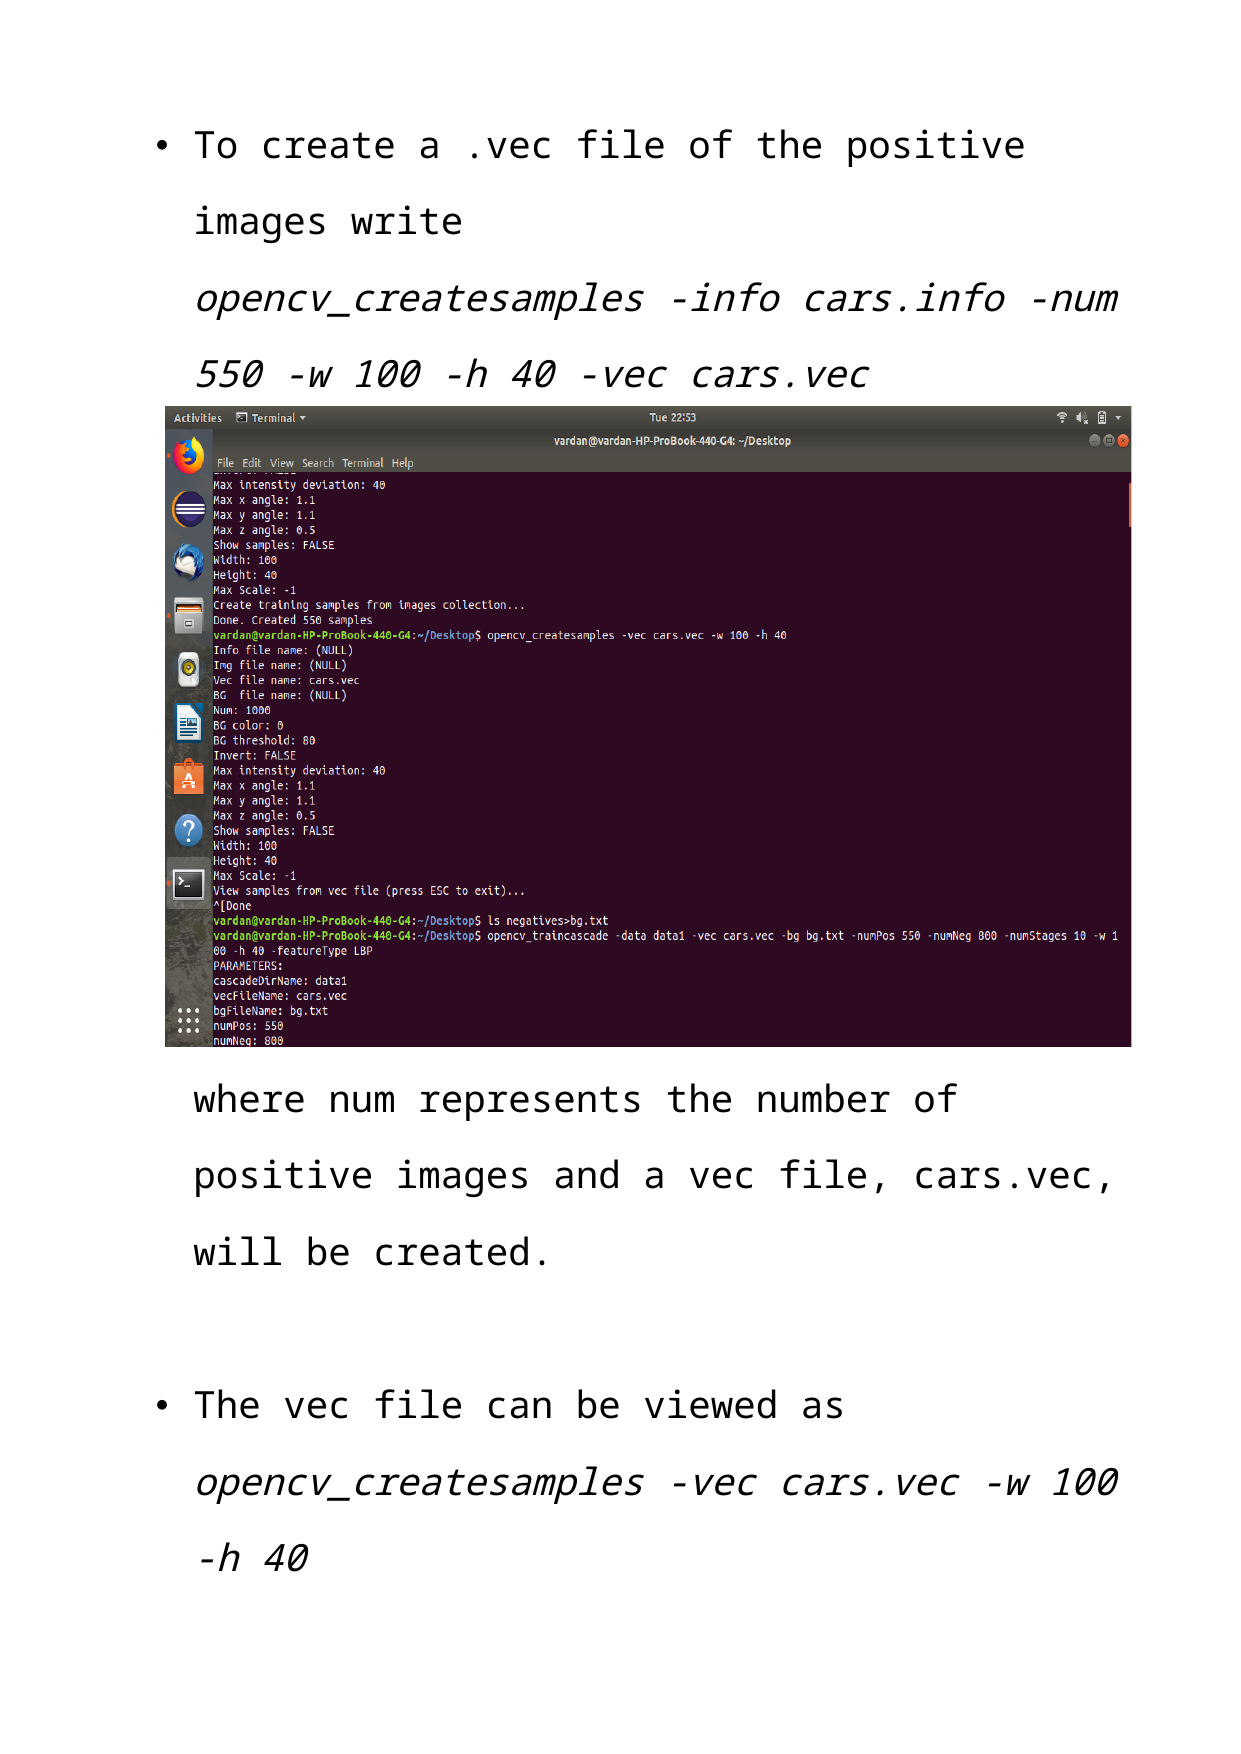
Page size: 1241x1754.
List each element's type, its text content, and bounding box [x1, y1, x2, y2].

picture [165, 406, 1132, 1047]
list opencv_createsamples -info cars.info -num 550 -w 100 -h 40 -vec cars.vec [156, 271, 1122, 399]
list To create a .vec file of the positive images write [156, 118, 1122, 246]
list where num represents the number of positive images and a vec file, cars.vec, will be created. [156, 424, 1122, 1276]
list The vec file can be viewed as [156, 1378, 1122, 1429]
list opencv_createsamples -vec cars.vec -w 100 -h 40 [156, 1455, 1122, 1583]
